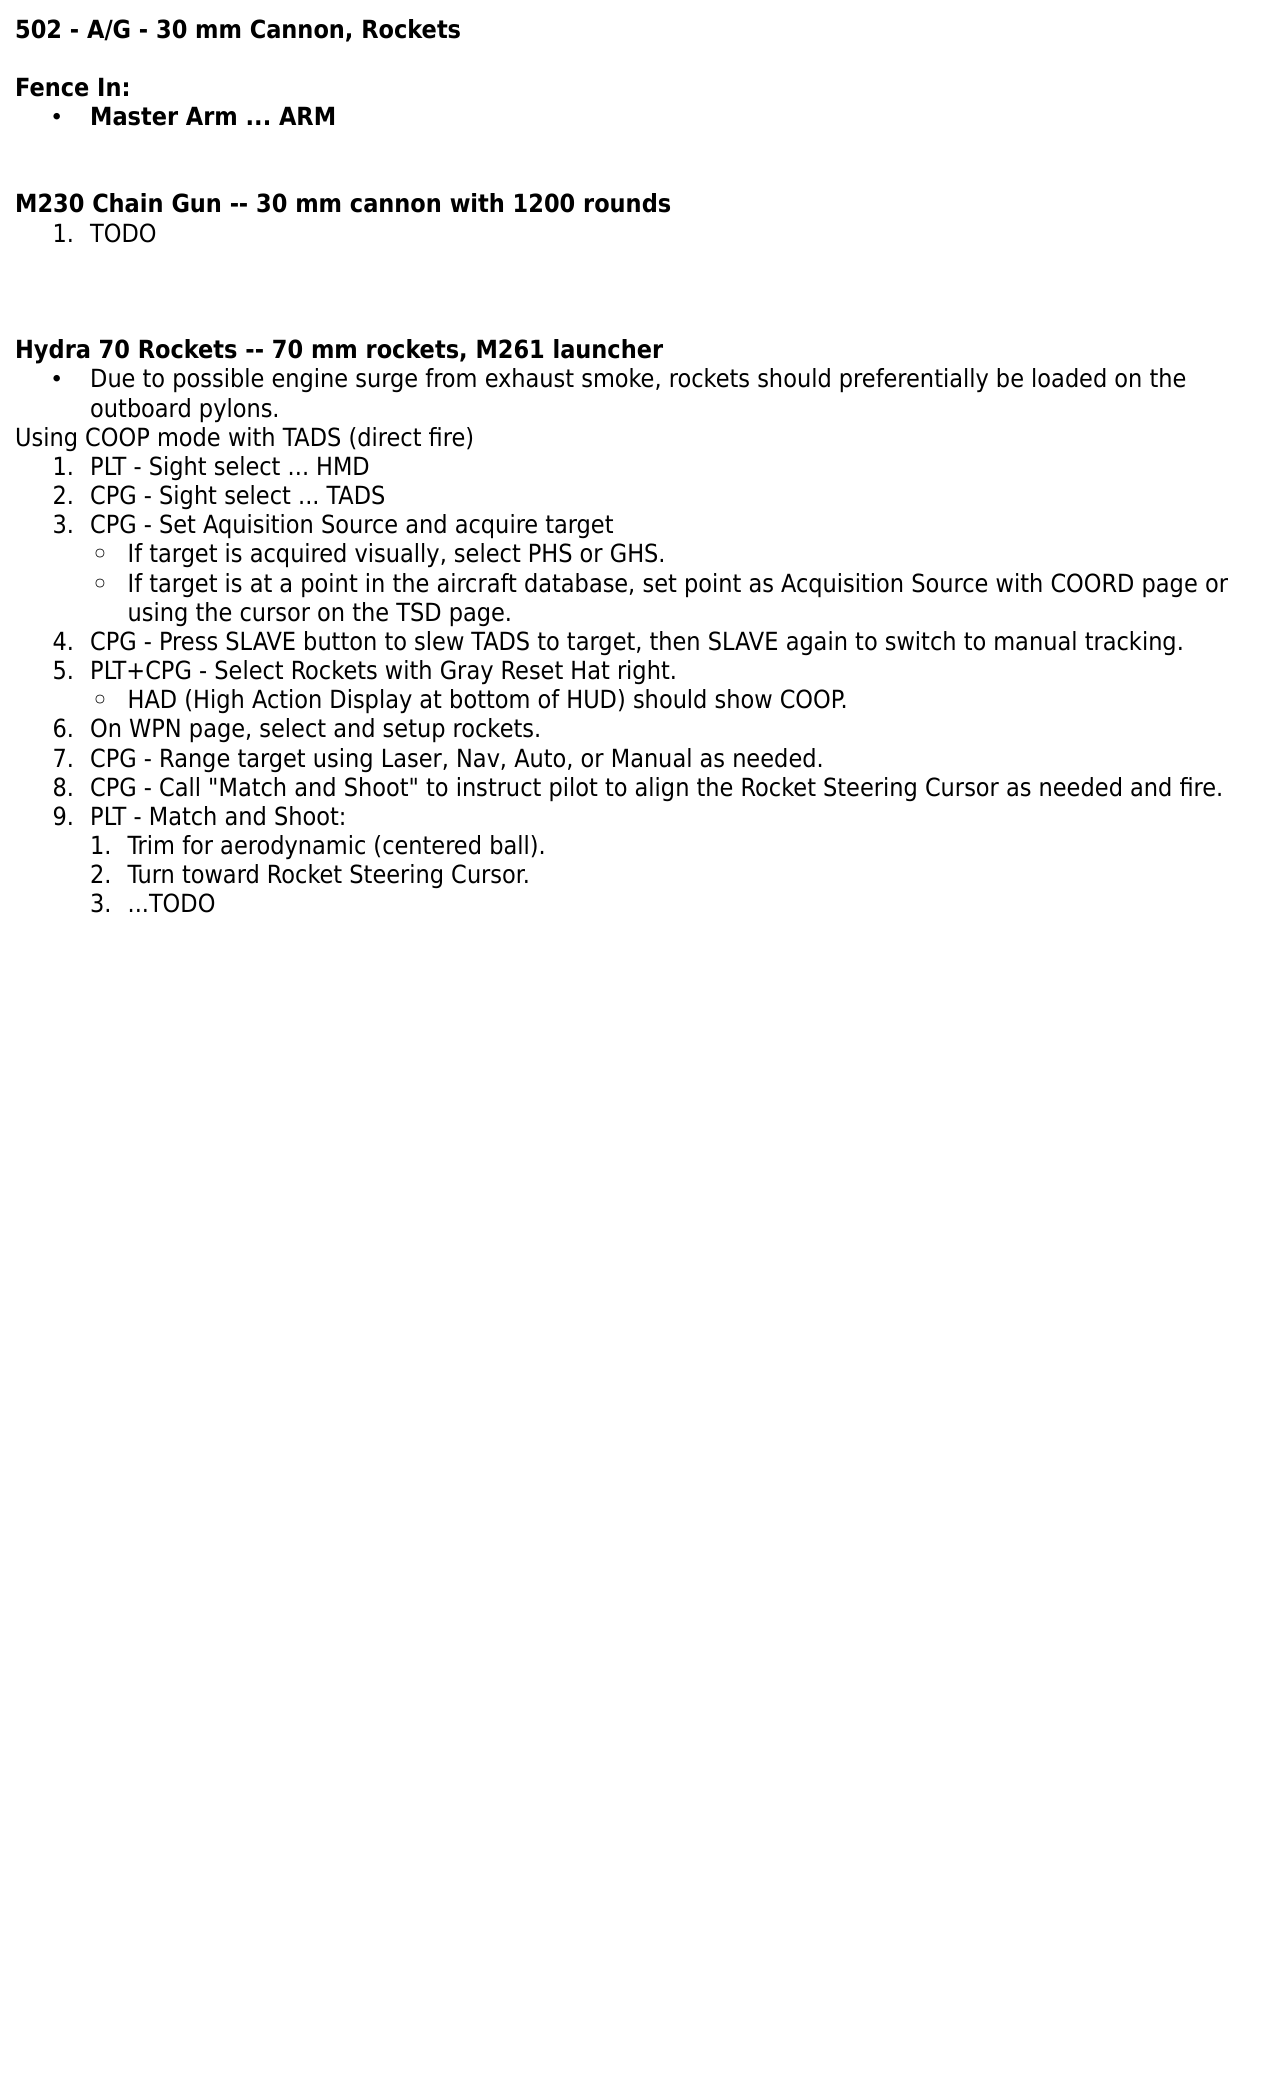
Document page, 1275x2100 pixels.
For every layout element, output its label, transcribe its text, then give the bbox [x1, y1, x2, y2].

text Fence In: [15, 73, 1260, 102]
list CPG - Press SLAVE button to slew TADS to target, then SLAVE again to switch to manual tracking. [52, 627, 1260, 656]
list Turn toward Rocket Steering Cursor. [90, 860, 1260, 889]
list CPG - Sight select ... TADS [52, 481, 1260, 510]
text Hydra 70 Rockets -- 70 mm rockets, M261 launcher [15, 335, 1260, 364]
text 502 - A/G - 30 mm Cannon, Rockets [15, 15, 1260, 44]
list HAD (High Action Display at bottom of HUD) should show COOP. [90, 685, 1260, 714]
list CPG - Call "Match and Shoot" to instruct pilot to align the Rocket Steering Cursor as needed and fire. [52, 773, 1260, 802]
list Due to possible engine surge from exhaust smoke, rockets should preferentially be loaded on the outboard pylons. [52, 364, 1260, 423]
list If target is acquired visually, select PHS or GHS. [90, 539, 1260, 569]
list ...TODO [90, 889, 1260, 919]
list Master Arm ... ARM [52, 102, 1260, 132]
list CPG - Range target using Laser, Nav, Auto, or Manual as needed. [52, 744, 1260, 773]
list PLT - Match and Shoot: [52, 802, 1260, 831]
list On WPN page, select and setup rockets. [52, 714, 1260, 744]
list PLT - Sight select ... HMD [52, 452, 1260, 481]
list If target is at a point in the aircraft database, set point as Acquisition Source with COORD page or using the cursor on the TSD page. [90, 569, 1260, 627]
list CPG - Set Aquisition Source and acquire target [52, 510, 1260, 539]
list Trim for aerodynamic (centered ball). [90, 831, 1260, 860]
text Using COOP mode with TADS (direct fire) [15, 423, 1260, 452]
list TODO [52, 219, 1260, 248]
list PLT+CPG - Select Rockets with Gray Reset Hat right. [52, 656, 1260, 685]
text M230 Chain Gun -- 30 mm cannon with 1200 rounds [15, 189, 1260, 219]
